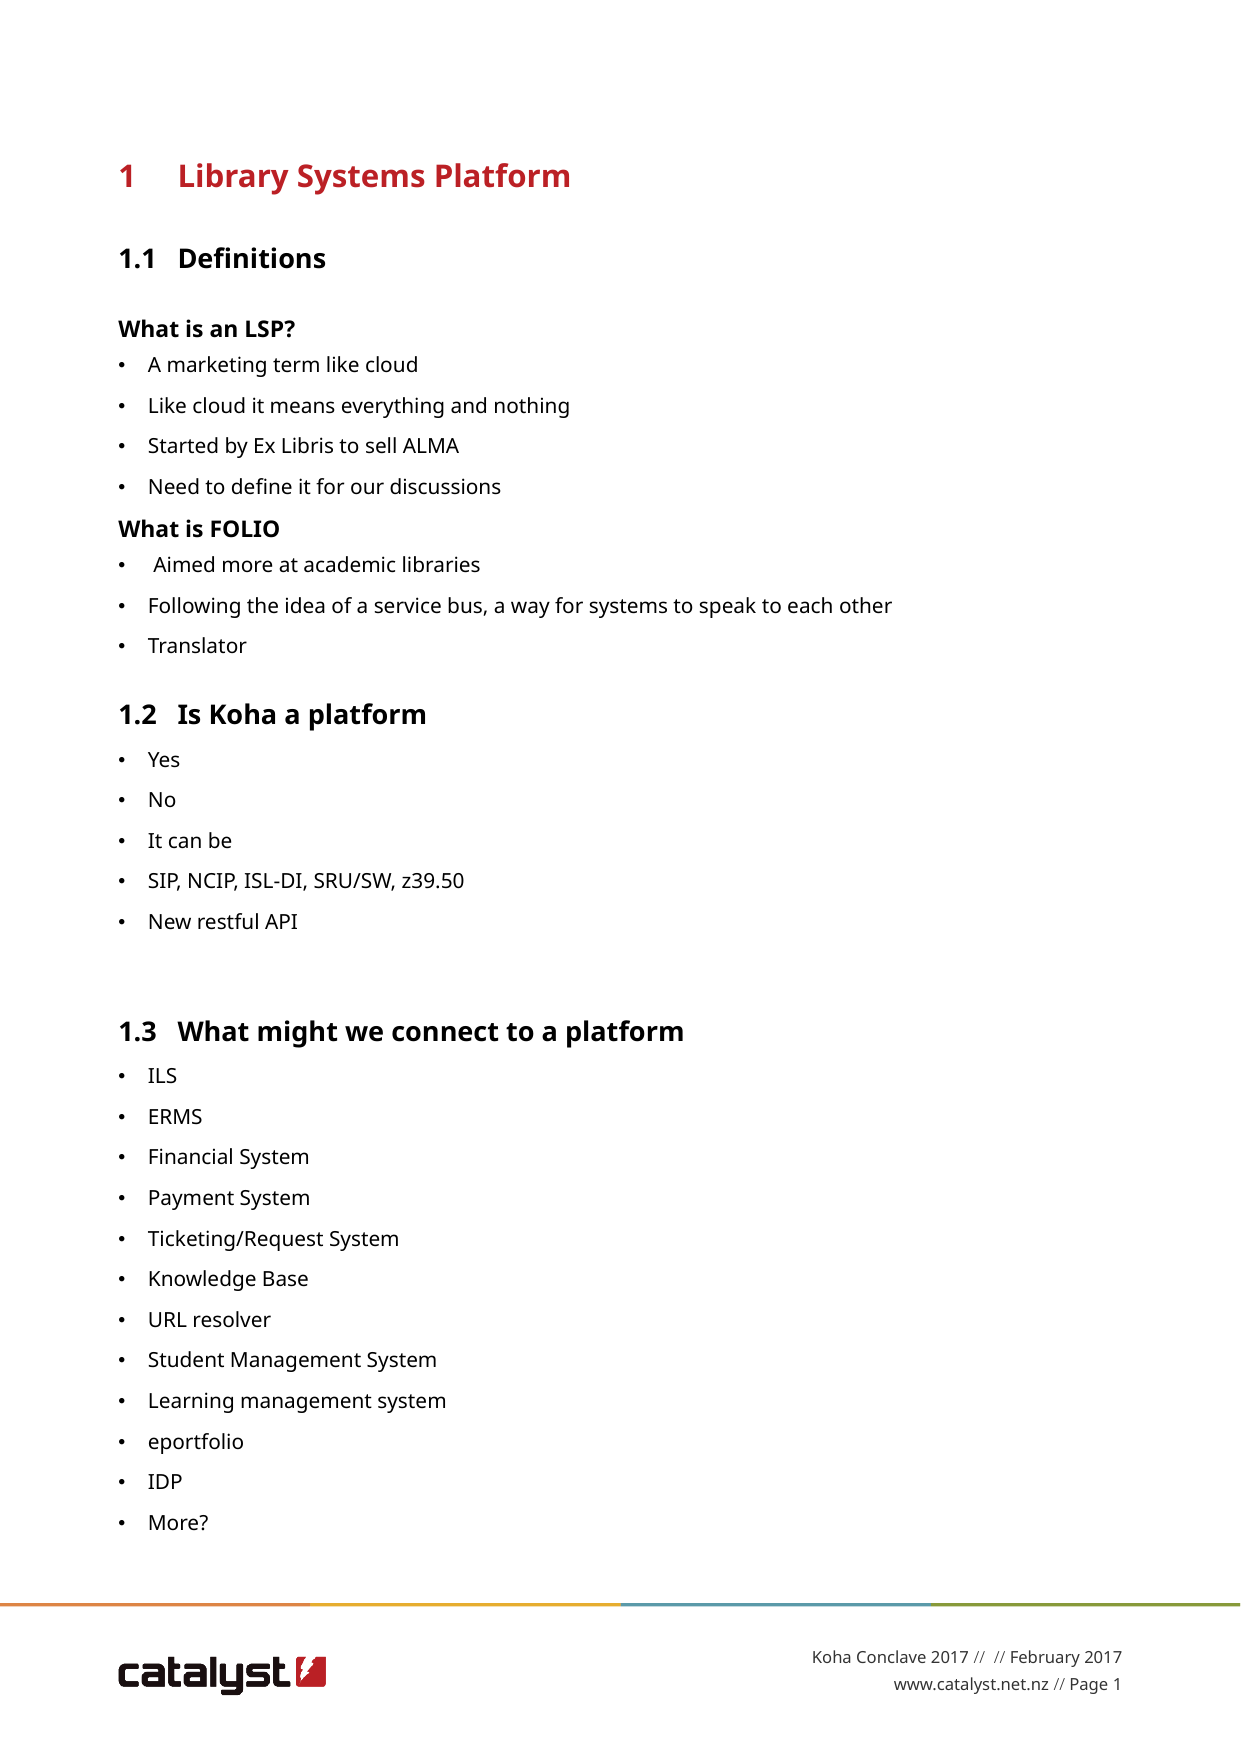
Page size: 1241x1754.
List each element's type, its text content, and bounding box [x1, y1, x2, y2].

list Learning management system [118, 1386, 1122, 1414]
list No [118, 785, 1122, 814]
list A marketing term like cloud [118, 350, 1122, 378]
list ILS [118, 1061, 1122, 1089]
list Payment System [118, 1183, 1122, 1211]
list eportfolio [118, 1427, 1122, 1455]
list Aimed more at academic libraries [118, 550, 1122, 578]
list IDP [118, 1467, 1122, 1496]
subtitle Library Systems Platform [118, 153, 1122, 196]
subtitle What might we connect to a platform [118, 1012, 1122, 1049]
subtitle What is FOLIO [118, 513, 1122, 544]
list Financial System [118, 1142, 1122, 1171]
list More? [118, 1508, 1122, 1536]
subtitle Definitions [118, 240, 1122, 277]
list ERMS [118, 1102, 1122, 1130]
list It can be [118, 826, 1122, 854]
picture [0, 1653, 331, 1754]
list Student Management System [118, 1346, 1122, 1374]
list Yes [118, 745, 1122, 773]
list URL resolver [118, 1305, 1122, 1333]
list Translator [118, 631, 1122, 660]
list Started by Ex Libris to sell ALMA [118, 431, 1122, 460]
subtitle What is an LSP? [118, 313, 1122, 344]
list Knowledge Base [118, 1264, 1122, 1293]
list Following the idea of a service bus, a way for systems to speak to each other [118, 591, 1122, 619]
subtitle Is Koha a platform [118, 696, 1122, 732]
list SIP, NCIP, ISL-DI, SRU/SW, z39.50 [118, 867, 1122, 895]
list Ticketing/Request System [118, 1224, 1122, 1252]
list New restful API [118, 907, 1122, 936]
list Like cloud it means everything and nothing [118, 391, 1122, 419]
list Need to define it for our discussions [118, 472, 1122, 500]
picture [0, 1603, 1241, 1643]
